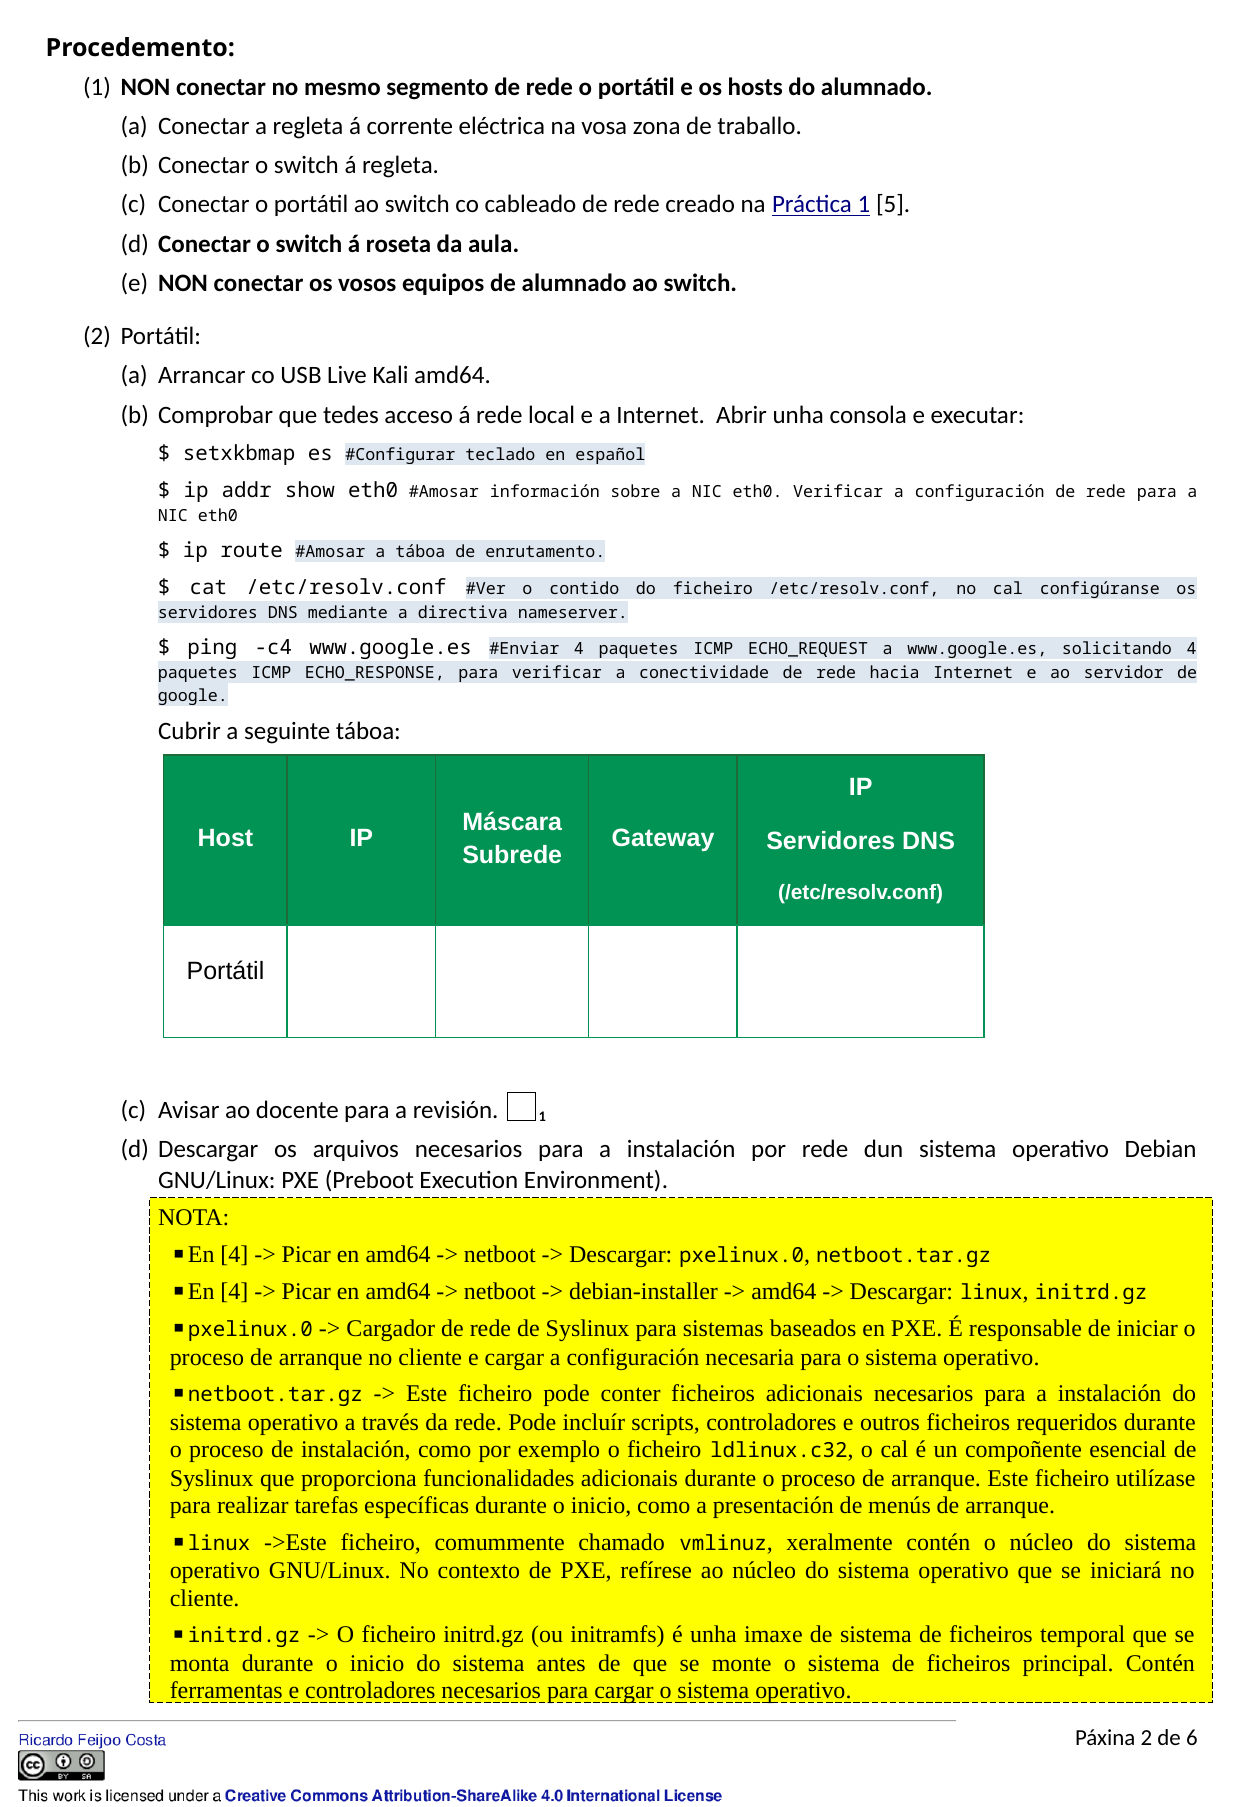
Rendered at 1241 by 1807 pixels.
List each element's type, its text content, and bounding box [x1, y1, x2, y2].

list pxelinux.0 -> Cargador de rede de Syslinux para sistemas baseados en PXE. É responsable de iniciar o proceso de arranque no cliente e cargar a configuración necesaria para o sistema operativo. [169, 1314, 1197, 1370]
list Cubrir a seguinte táboa: [120, 715, 1197, 745]
list $ cat /etc/resolv.conf #Ver o contido do ficheiro /etc/resolv.conf, no cal configúranse os servidores DNS mediante a directiva nameserver. [122, 572, 1197, 623]
picture [8, 1715, 957, 1806]
list netboot.tar.gz -> Este ficheiro pode conter ficheiros adicionais necesarios para a instalación do sistema operativo a través da rede. Pode incluír scripts, controladores e outros ficheiros requeridos durante o proceso de instalación, como por exemplo o ficheiro ldlinux.c32, o cal é un compoñente esencial de Syslinux que proporciona funcionalidades adicionais durante o proceso de arranque. Este ficheiro utilízase para realizar tarefas específicas durante o inicio, como a presentación de menús de arranque. [169, 1379, 1197, 1519]
list En [4] -> Picar en amd64 -> netboot -> Descargar: pxelinux.0, netboot.tar.gz [169, 1239, 1197, 1268]
table_header Máscara Subrede [436, 756, 588, 924]
table_cell Portátil [164, 926, 286, 1036]
list Arrancar co USB Live Kali amd64. [120, 359, 1197, 390]
text Procedemento: [45, 30, 1197, 64]
table_cell [738, 926, 983, 1036]
list initrd.gz -> O ficheiro initrd.gz (ou initramfs) é unha imaxe de sistema de ficheiros temporal que se monta durante o inicio do sistema antes de que se monte o sistema de ficheiros principal. Contén ferramentas e controladores necesarios para cargar o sistema operativo. [169, 1620, 1197, 1704]
table_cell [589, 926, 736, 1036]
list Avisar ao docente para a revisión. 1 [120, 1094, 1197, 1125]
list NON conectar no mesmo segmento de rede o portátil e os hosts do alumnado. [83, 71, 1197, 101]
table_cell [288, 926, 435, 1036]
table_cell [436, 926, 588, 1036]
list Portátil: [83, 320, 1197, 351]
table_header IP Servidores DNS (/etc/resolv.conf) [738, 756, 983, 924]
list Conectar o switch á roseta da aula. [120, 228, 1197, 258]
list $ ip route #Amosar a táboa de enrutamento. [122, 535, 1197, 563]
table_header Gateway [589, 756, 736, 924]
table_header IP [288, 756, 435, 924]
list Conectar o switch á regleta. [120, 149, 1197, 180]
list NOTA: [120, 1203, 1197, 1231]
list Conectar o portátil ao switch co cableado de rede creado na Práctica 1 [5]. [120, 188, 1197, 219]
list $ ip addr show eth0 #Amosar información sobre a NIC eth0. Verificar a configuración de rede para a NIC eth0 [122, 475, 1197, 526]
list NON conectar os vosos equipos de alumnado ao switch. [120, 267, 1197, 298]
list En [4] -> Picar en amd64 -> netboot -> debian-installer -> amd64 -> Descargar: linux, initrd.gz [169, 1277, 1197, 1305]
list Descargar os arquivos necesarios para a instalación por rede dun sistema operativo Debian GNU/Linux: PXE (Preboot Execution Environment). [120, 1133, 1197, 1194]
table_header Host [164, 756, 286, 924]
list Conectar a regleta á corrente eléctrica na vosa zona de traballo. [120, 110, 1197, 141]
list linux ->Este ficheiro, comummente chamado vmlinuz, xeralmente contén o núcleo do sistema operativo GNU/Linux. No contexto de PXE, refírese ao núcleo do sistema operativo que se iniciará no cliente. [169, 1528, 1197, 1611]
list $ setxkbmap es #Configurar teclado en español [122, 438, 1197, 466]
list $ ping -c4 www.google.es #Enviar 4 paquetes ICMP ECHO_REQUEST a www.google.es, solicitando 4 paquetes ICMP ECHO_RESPONSE, para verificar a conectividade de rede hacia Internet e ao servidor de google. [122, 632, 1197, 706]
list Comprobar que tedes acceso á rede local e a Internet. Abrir unha consola e executar: [120, 399, 1197, 429]
